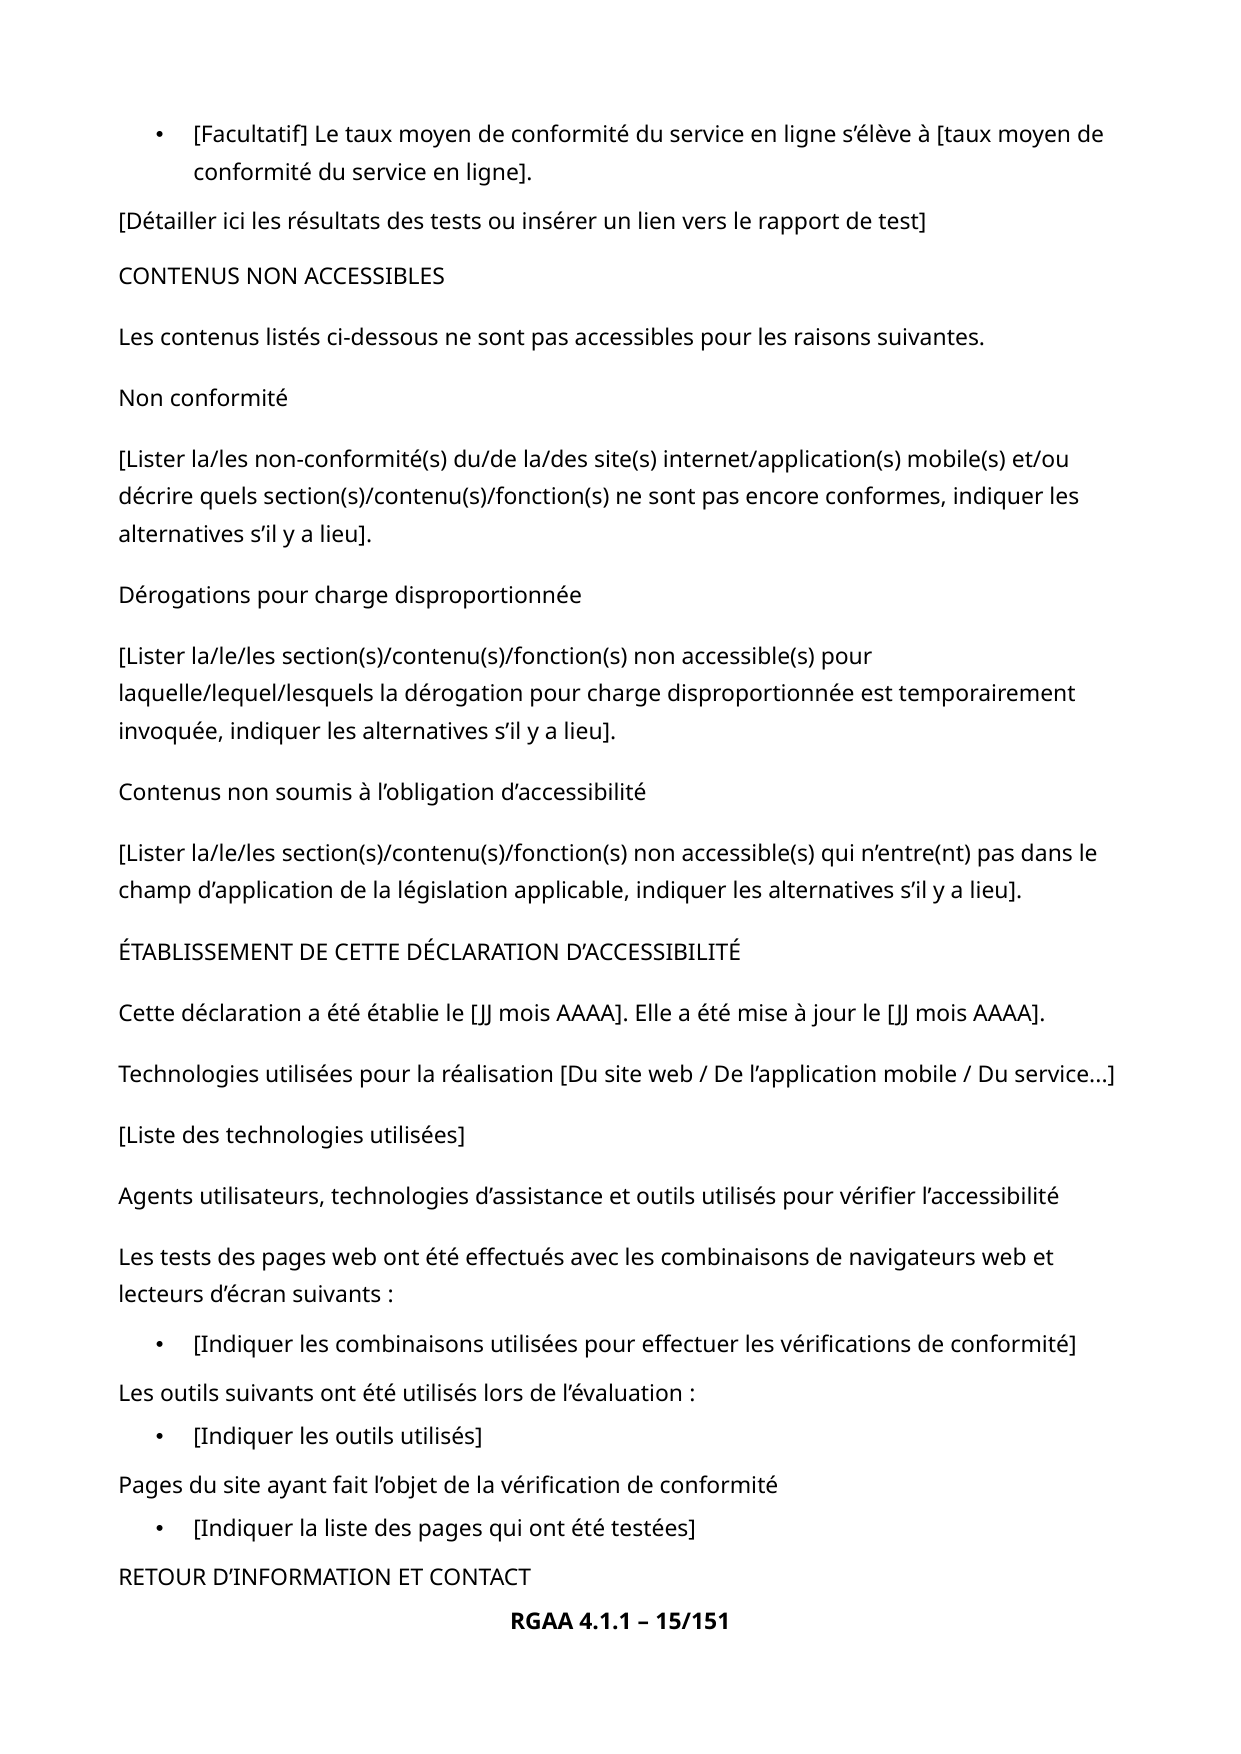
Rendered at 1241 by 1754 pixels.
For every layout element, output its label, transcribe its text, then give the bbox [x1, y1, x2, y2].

list [Indiquer les outils utilisés] [156, 1420, 1122, 1451]
text [Lister la/les non-conformité(s) du/de la/des site(s) internet/application(s) mobile(s) et/ou décrire quels section(s)/contenu(s)/fonction(s) ne sont pas encore conformes, indiquer les alternatives s’il y a lieu]. [118, 443, 1122, 549]
text [Lister la/le/les section(s)/contenu(s)/fonction(s) non accessible(s) pour laquelle/lequel/lesquels la dérogation pour charge disproportionnée est temporairement invoquée, indiquer les alternatives s’il y a lieu]. [118, 640, 1122, 746]
list [Indiquer les combinaisons utilisées pour effectuer les vérifications de conformité] [156, 1327, 1122, 1359]
list [Indiquer la liste des pages qui ont été testées] [156, 1512, 1122, 1543]
text Non conformité [118, 382, 1122, 413]
text [Lister la/le/les section(s)/contenu(s)/fonction(s) non accessible(s) qui n’entre(nt) pas dans le champ d’application de la législation applicable, indiquer les alternatives s’il y a lieu]. [118, 837, 1122, 906]
text ÉTABLISSEMENT DE CETTE DÉCLARATION D’ACCESSIBILITÉ [118, 936, 1122, 967]
text [Liste des technologies utilisées] [118, 1119, 1122, 1150]
text Les contenus listés ci-dessous ne sont pas accessibles pour les raisons suivantes. [118, 321, 1122, 352]
text Les outils suivants ont été utilisés lors de l’évaluation : [118, 1377, 1122, 1408]
text Dérogations pour charge disproportionnée [118, 579, 1122, 610]
text Contenus non soumis à l’obligation d’accessibilité [118, 776, 1122, 807]
list [Facultatif] Le taux moyen de conformité du service en ligne s’élève à [taux moyen de conformité du service en ligne]. [156, 118, 1122, 187]
text [Détailler ici les résultats des tests ou insérer un lien vers le rapport de test] [118, 205, 1122, 236]
text Les tests des pages web ont été effectués avec les combinaisons de navigateurs web et lecteurs d’écran suivants : [118, 1241, 1122, 1309]
text Pages du site ayant fait l’objet de la vérification de conformité [118, 1469, 1122, 1500]
text Cette déclaration a été établie le [JJ mois AAAA]. Elle a été mise à jour le [JJ mois AAAA]. [118, 997, 1122, 1028]
text Agents utilisateurs, technologies d’assistance et outils utilisés pour vérifier l’accessibilité [118, 1180, 1122, 1211]
text Technologies utilisées pour la réalisation [Du site web / De l’application mobile / Du service...] [118, 1058, 1122, 1089]
text RETOUR D’INFORMATION ET CONTACT [118, 1561, 1122, 1593]
text CONTENUS NON ACCESSIBLES [118, 260, 1122, 291]
